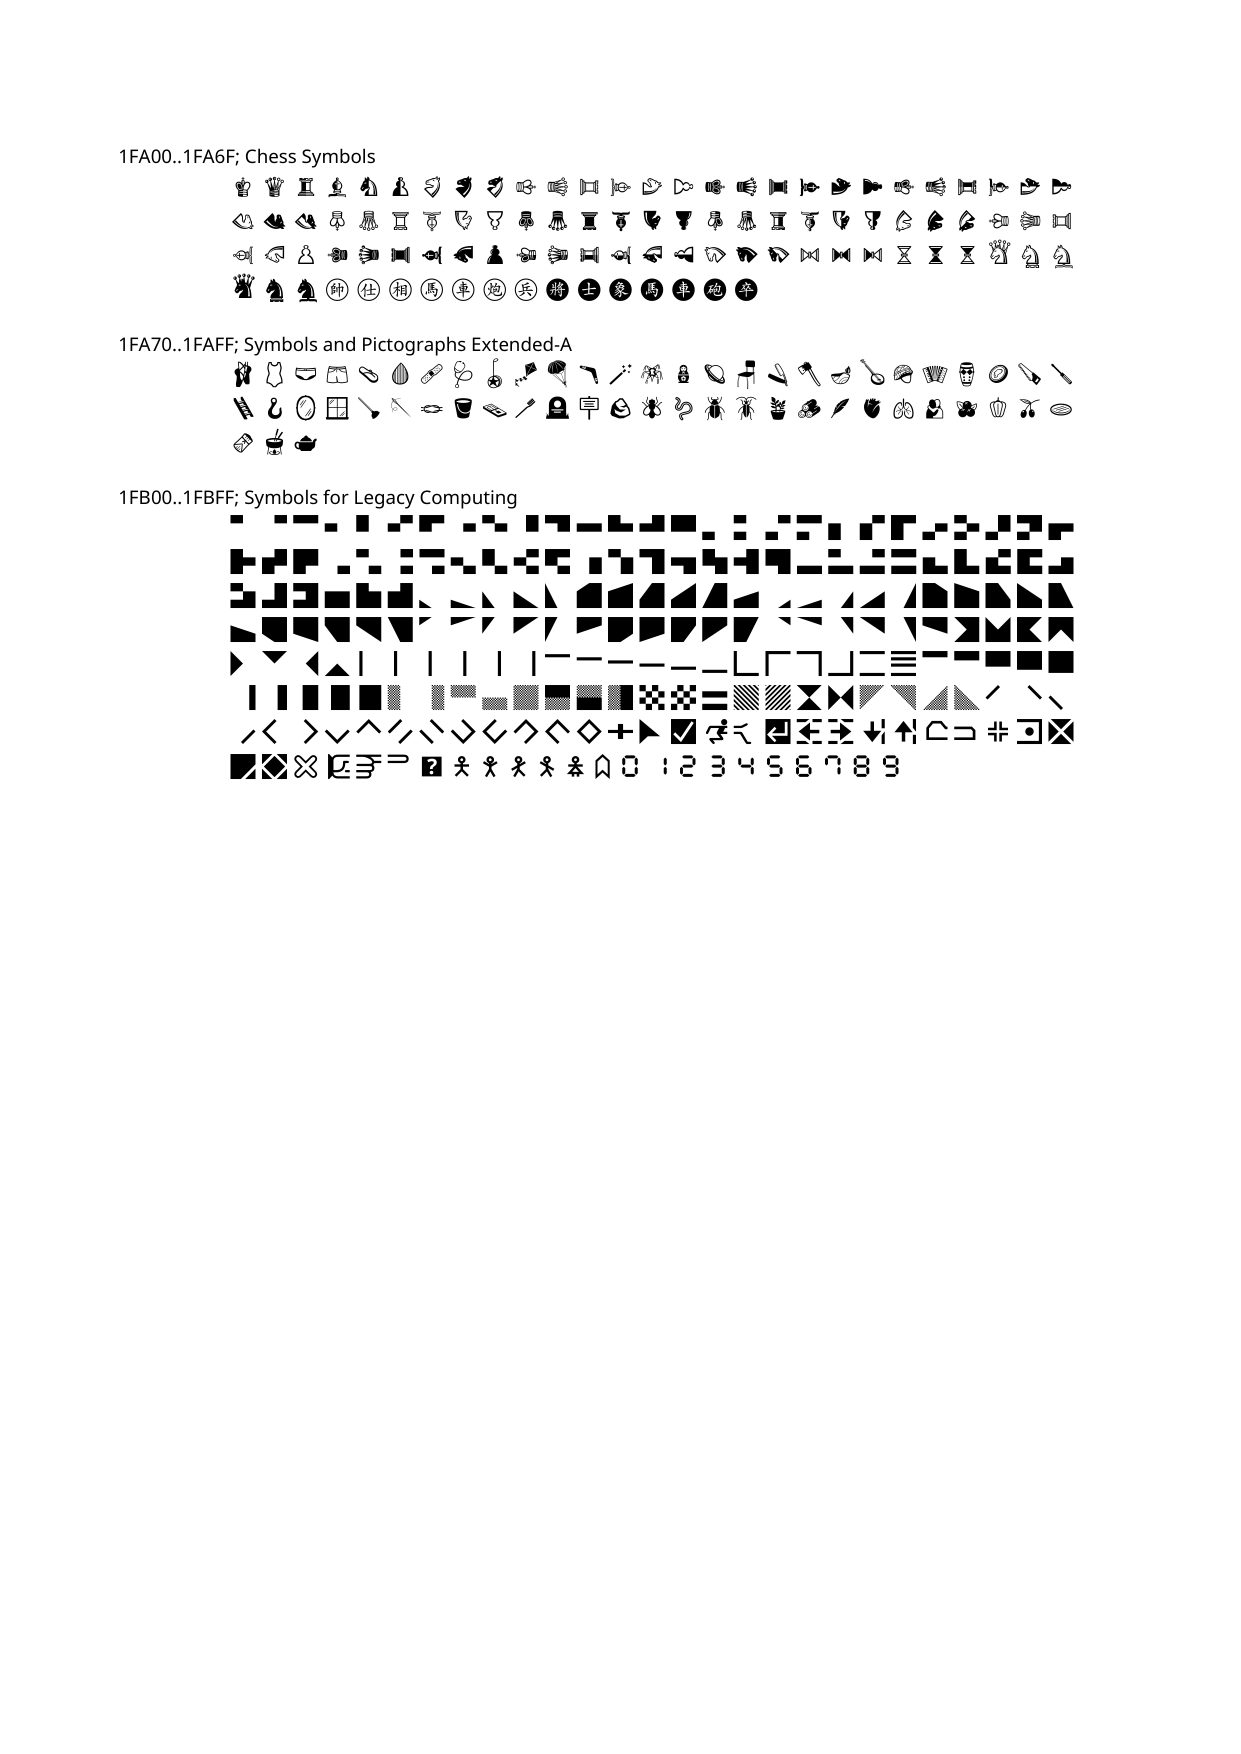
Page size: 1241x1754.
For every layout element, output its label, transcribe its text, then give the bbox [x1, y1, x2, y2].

text 1FB00..1FBFF; Symbols for Legacy Computing 🬀 🬁 🬂 🬃 🬄 🬅 🬆 🬇 🬈 🬉 🬊 🬋 🬌 🬍 🬎 🬏 🬐 🬑 🬒 🬓 🬔 🬕 🬖 🬗 🬘 🬙 🬚 🬛 🬜 🬝 🬞 🬟 🬠 🬡 🬢 🬣 🬤 🬥 🬦 🬧 🬨 🬩 🬪 🬫 🬬 🬭 🬮 🬯 🬰 🬱 🬲 🬳 🬴 🬵 🬶 🬷 🬸 🬹 🬺 🬻 🬼 🬽 🬾 🬿 🭀 🭁 🭂 🭃 🭄 🭅 🭆 🭇 🭈 🭉 🭊 🭋 🭌 🭍 🭎 🭏 🭐 🭑 🭒 🭓 🭔 🭕 🭖 🭗 🭘 🭙 🭚 🭛 🭜 🭝 🭞 🭟 🭠 🭡 🭢 🭣 🭤 🭥 🭦 🭧 🭨 🭩 🭪 🭫 🭬 🭭 🭮 🭯 🭰 🭱 🭲 🭳 🭴 🭵 🭶 🭷 🭸 🭹 🭺 🭻 🭼 🭽 🭾 🭿 🮀 🮁 🮂 🮃 🮄 🮅 🮆 🮇 🮈 🮉 🮊 🮋 🮌 🮍 🮎 🮏 🮐 🮑 🮒 🮔 🮕 🮖 🮗 🮘 🮙 🮚 🮛 🮜 🮝 🮞 🮟 🮠 🮡 🮢 🮣 🮤 🮥 🮦 🮧 🮨 🮩 🮪 🮫 🮬 🮭 🮮 🮯 🮰 🮱 🮲 🮳 🮴 🮵 🮶 🮷 🮸 🮹 🮺 🮻 🮼 🮽 🮾 🮿 🯀 🯁 🯂 🯃 🯄 🯅 🯆 🯇 🯈 🯉 🯊 🯰 🯱 🯲 🯳 🯴 🯵 🯶 🯷 🯸 🯹 [118, 484, 1122, 782]
text 1FA00..1FA6F; Chess Symbols 🨀 🨁 🨂 🨃 🨄 🨅 🨆 🨇 🨈 🨉 🨊 🨋 🨌 🨍 🨎 🨏 🨐 🨑 🨒 🨓 🨔 🨕 🨖 🨗 🨘 🨙 🨚 🨛 🨜 🨝 🨞 🨟 🨠 🨡 🨢 🨣 🨤 🨥 🨦 🨧 🨨 🨩 🨪 🨫 🨬 🨭 🨮 🨯 🨰 🨱 🨲 🨳 🨴 🨵 🨶 🨷 🨸 🨹 🨺 🨻 🨼 🨽 🨾 🨿 🩀 🩁 🩂 🩃 🩄 🩅 🩆 🩇 🩈 🩉 🩊 🩋 🩌 🩍 🩎 🩏 🩐 🩑 🩒 🩓 🩠 🩡 🩢 🩣 🩤 🩥 🩦 🩧 🩨 🩩 🩪 🩫 🩬 🩭 [118, 144, 1122, 305]
text 1FA70..1FAFF; Symbols and Pictographs Extended-A 🩰 🩱 🩲 🩳 🩴 🩸 🩹 🩺 🪀 🪁 🪂 🪃 🪄 🪅 🪆 🪐 🪑 🪒 🪓 🪔 🪕 🪖 🪗 🪘 🪙 🪚 🪛 🪜 🪝 🪞 🪟 🪠 🪡 🪢 🪣 🪤 🪥 🪦 🪧 🪨 🪰 🪱 🪲 🪳 🪴 🪵 🪶 🫀 🫁 🫂 🫐 🫑 🫒 🫓 🫔 🫕 🫖 [118, 331, 1122, 459]
